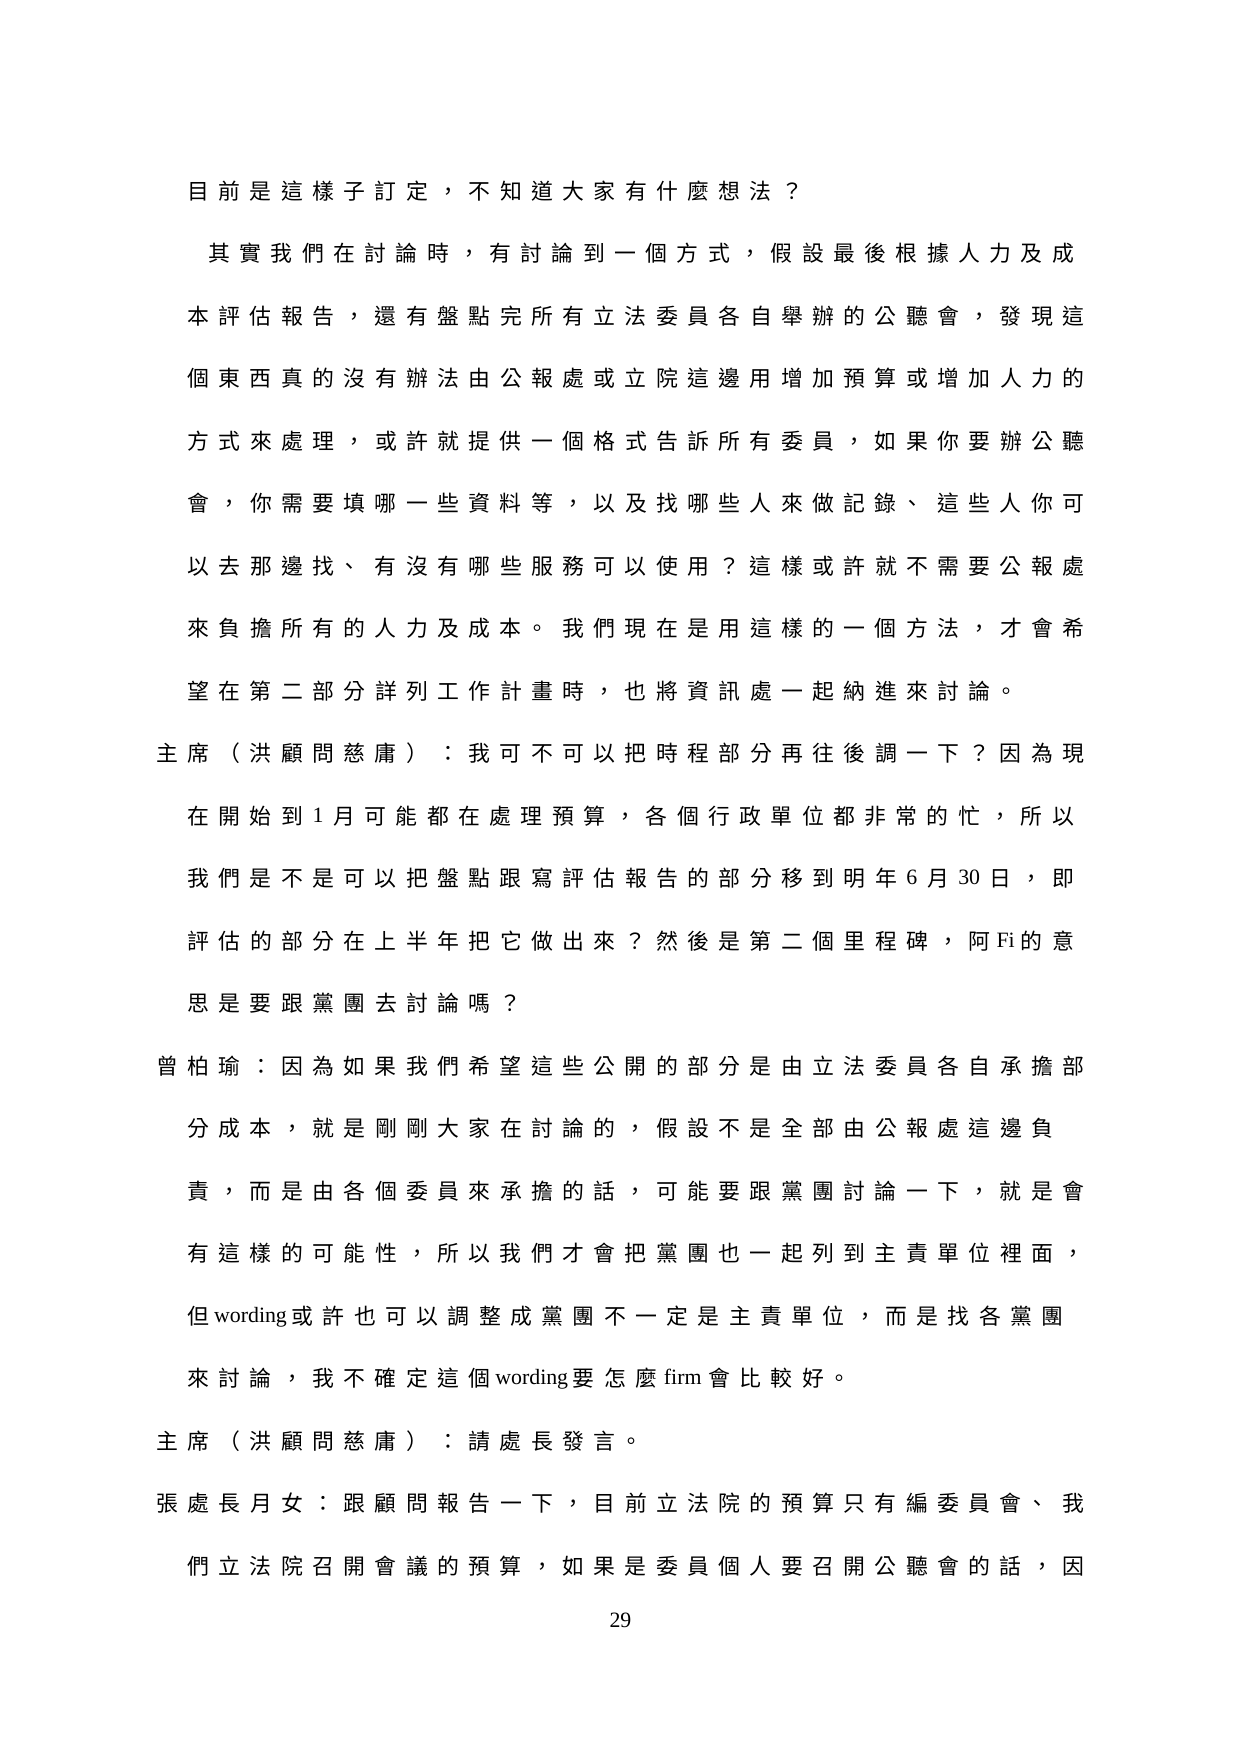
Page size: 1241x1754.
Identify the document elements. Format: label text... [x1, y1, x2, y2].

text 其實我們在討論時，有討論到一個方式，假設最後根據人力及成本評估報告，還有盤點完所有立法委員各自舉辦的公聽會，發現這個東西真的沒有辦法由公報處或立院這邊用增加預算或增加人力的方式來處理，或許就提供一個格式告訴所有委員，如果你要辦公聽會，你需要填哪一些資料等，以及找哪些人來做記錄、這些人你可以去那邊找、有沒有哪些服務可以使用？這樣或許就不需要公報處來負擔所有的人力及成本。我們現在是用這樣的一個方法，才會希望在第二部分詳列工作計畫時，也將資訊處一起納進來討論。 [173, 221, 1089, 721]
text 曾柏瑜：因為如果我們希望這些公開的部分是由立法委員各自承擔部分成本，就是剛剛大家在討論的，假設不是全部由公報處這邊負責，而是由各個委員來承擔的話，可能要跟黨團討論一下，就是會有這樣的可能性，所以我們才會把黨團也一起列到主責單位裡面，但wording或許也可以調整成黨團不一定是主責單位，而是找各黨團來討論，我不確定這個wording要怎麼firm會比較好。 [151, 1033, 1089, 1408]
text 主席（洪顧問慈庸）：我可不可以把時程部分再往後調一下？因為現在開始到1月可能都在處理預算，各個行政單位都非常的忙，所以我們是不是可以把盤點跟寫評估報告的部分移到明年6月30日，即評估的部分在上半年把它做出來？然後是第二個里程碑，阿Fi的意思是要跟黨團去討論嗎？ [151, 721, 1089, 1033]
text 目前是這樣子訂定，不知道大家有什麼想法？ [151, 158, 1089, 221]
text 張處長月女：跟顧問報告一下，目前立法院的預算只有編委員會、我們立法院召開會議的預算，如果是委員個人要召開公聽會的話，因 [151, 1471, 1089, 1596]
text 主席（洪顧問慈庸）：請處長發言。 [151, 1408, 1089, 1471]
